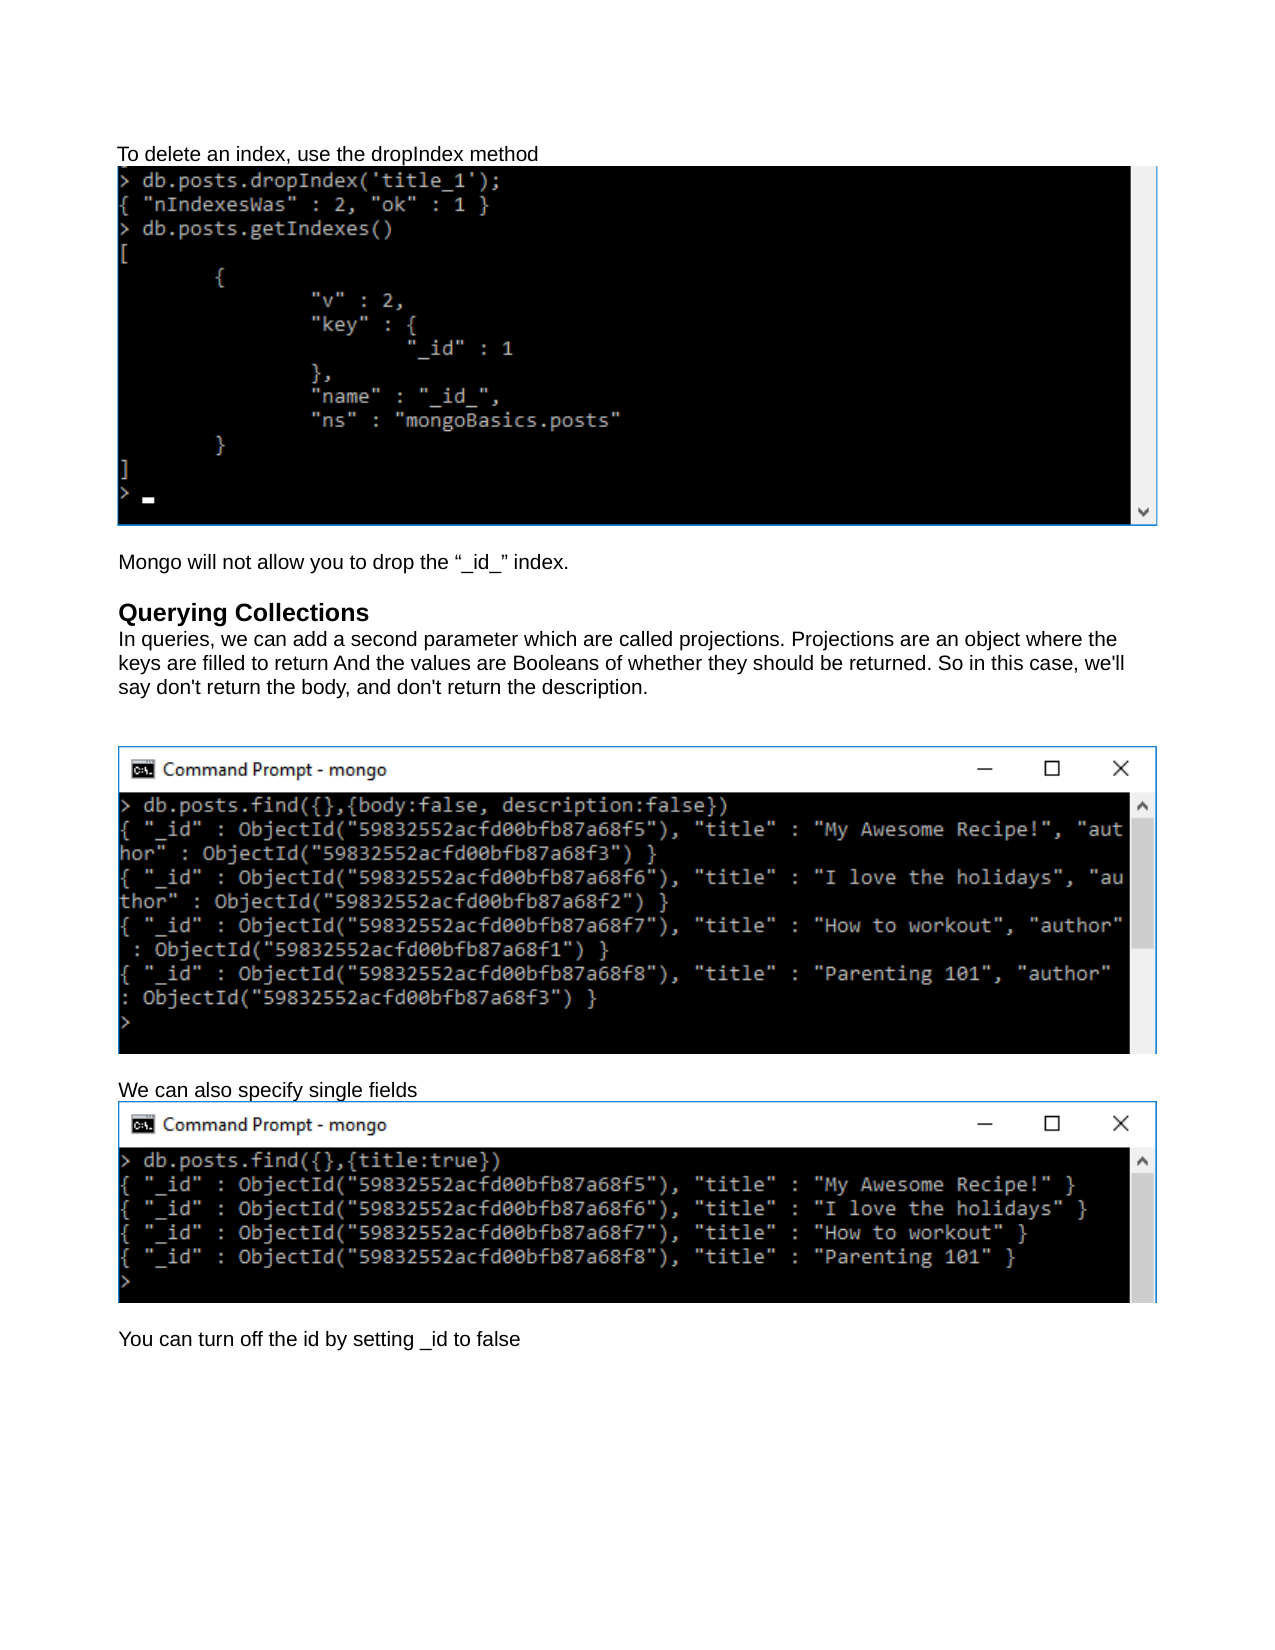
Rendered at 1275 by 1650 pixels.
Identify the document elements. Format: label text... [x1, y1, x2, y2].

text We can also specify single fields [118, 1078, 1157, 1101]
text In queries, we can add a second parameter which are called projections. Projections are an object where the keys are filled to return And the values are Booleans of whether they should be returned. So in this case, we'll say don't return the body, and don't return the description. [118, 627, 1157, 698]
picture [117, 166, 1158, 526]
picture [118, 746, 1157, 1054]
subtitle Querying Collections [118, 598, 1157, 627]
text Mongo will not allow you to drop the “_id_” index. [118, 550, 1157, 574]
text You can turn off the id by setting _id to false [118, 1327, 1157, 1351]
text To delete an index, use the dropIndex method [117, 142, 1157, 166]
